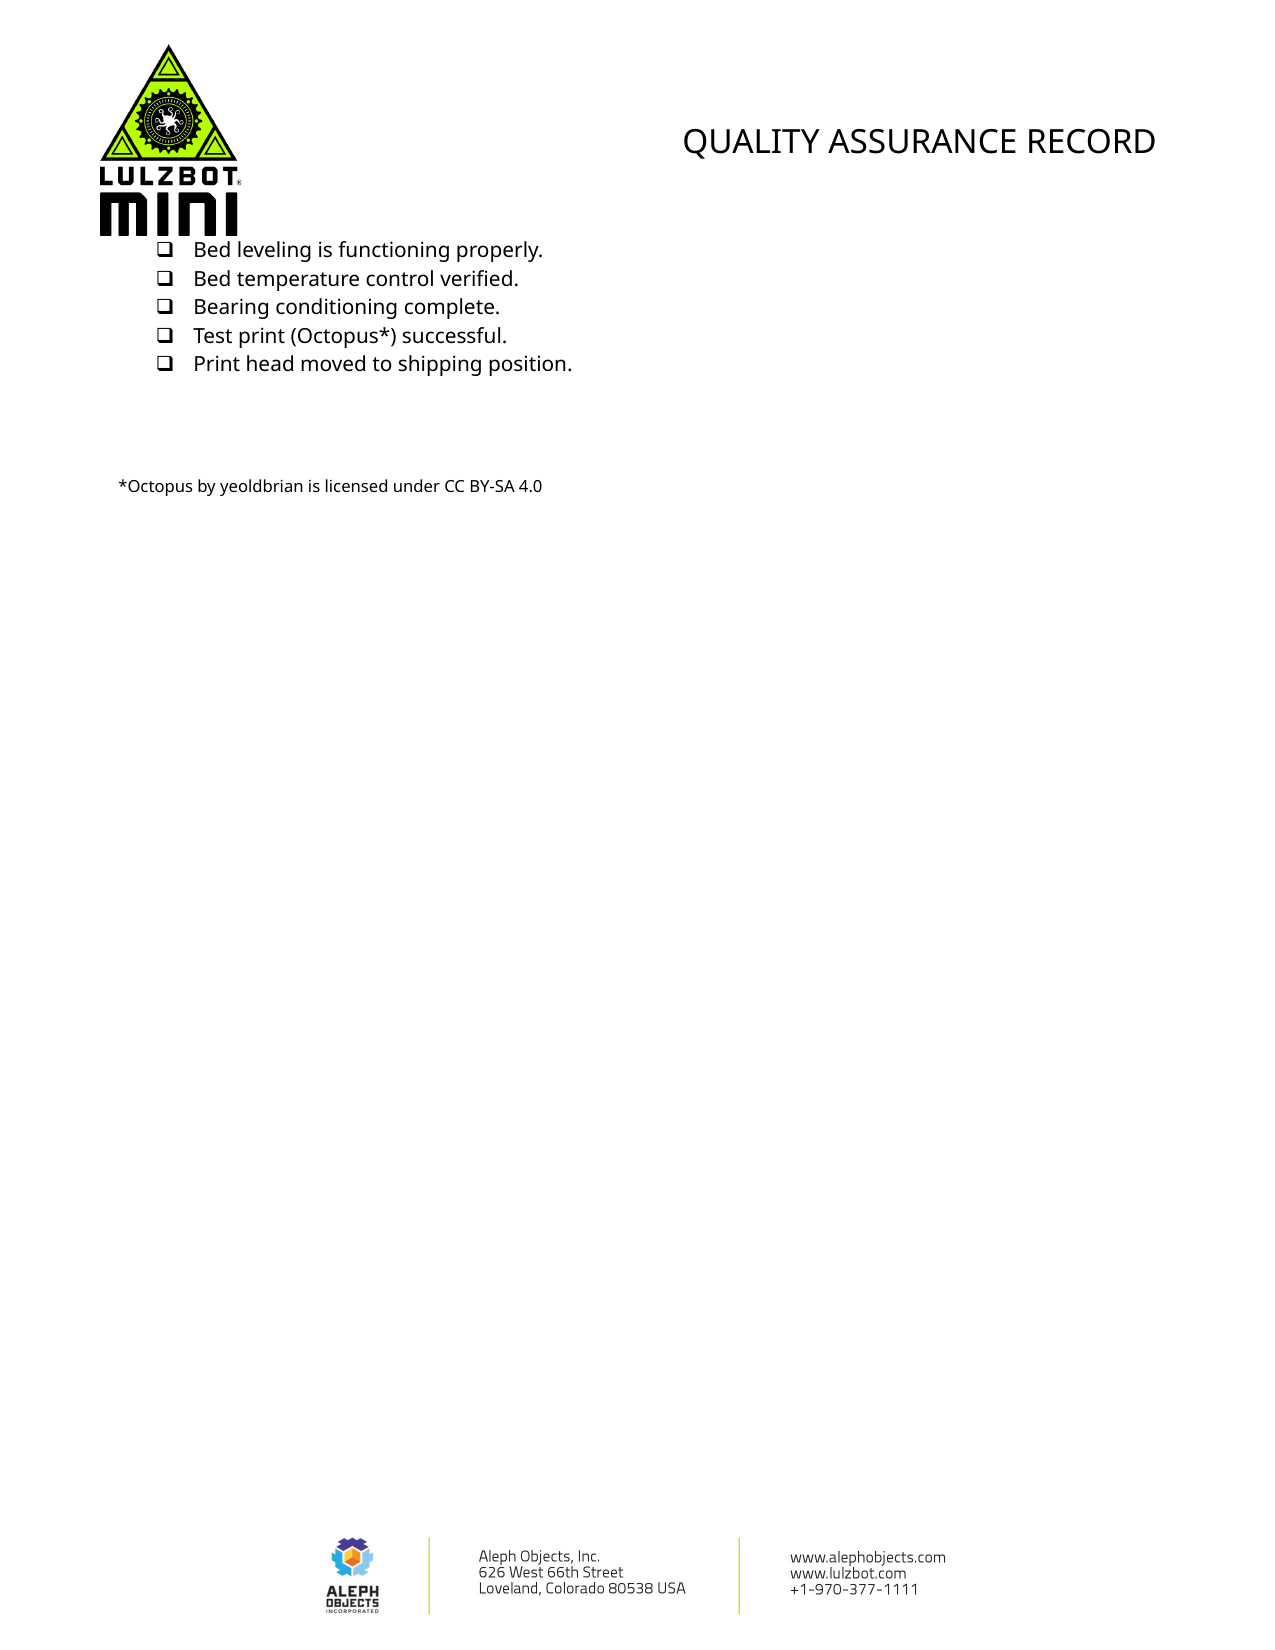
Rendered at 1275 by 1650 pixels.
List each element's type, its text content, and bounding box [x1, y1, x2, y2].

list Bed leveling is functioning properly. [156, 193, 1176, 264]
list Bearing conditioning complete. [156, 292, 1176, 321]
list Print head moved to shipping position. [156, 349, 1157, 378]
list Bed temperature control verified. [156, 264, 1157, 292]
picture [100, 44, 242, 236]
picture [0, 1500, 1275, 1650]
text *Octopus by yeoldbrian is licensed under CC BY-SA 4.0 [118, 474, 1157, 497]
list Test print (Octopus*) successful. [156, 321, 1176, 349]
